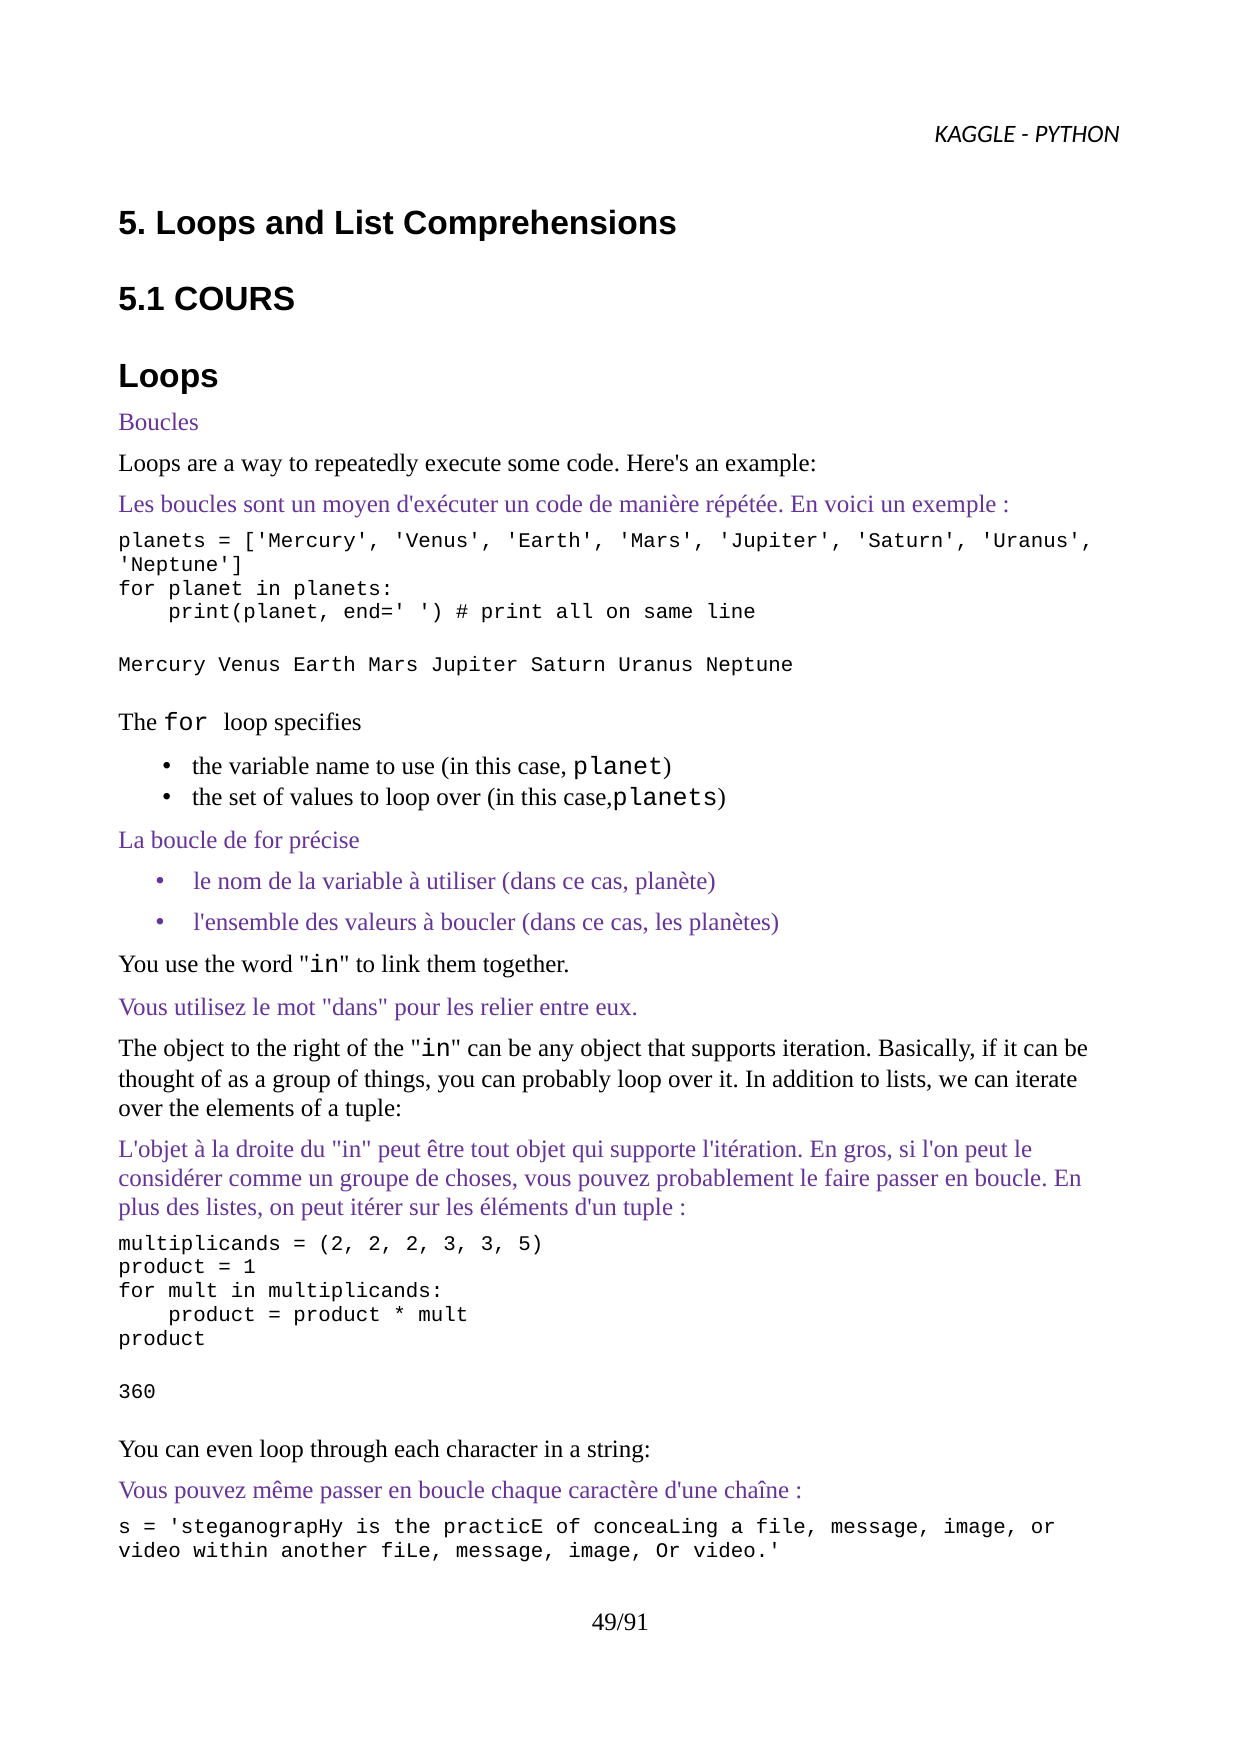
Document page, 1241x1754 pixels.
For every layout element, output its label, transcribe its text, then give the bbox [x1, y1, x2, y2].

text The for loop specifies [118, 707, 1122, 738]
text Boucles [118, 407, 1122, 435]
text for planet in planets: [118, 578, 1122, 601]
text L'objet à la droite du "in" peut être tout objet qui supporte l'itération. En gros, si l'on peut le considérer comme un groupe de choses, vous pouvez probablement le faire passer en boucle. En plus des listes, on peut itérer sur les éléments d'un tuple : [118, 1134, 1122, 1220]
list the set of values to loop over (in this case,planets) [162, 782, 1122, 812]
text Vous pouvez même passer en boucle chaque caractère d'une chaîne : [118, 1475, 1122, 1504]
subtitle 5. Loops and List Comprehensions [118, 203, 1122, 242]
text La boucle de for précise [118, 825, 1122, 854]
text print(planet, end=' ') # print all on same line [118, 601, 1122, 625]
text product = 1 [118, 1257, 1122, 1280]
text You can even loop through each character in a string: [118, 1434, 1122, 1462]
list the variable name to use (in this case, planet) [162, 751, 1122, 782]
text Les boucles sont un moyen d'exécuter un code de manière répétée. En voici un exemple : [118, 489, 1122, 518]
text Loops are a way to repeatedly execute some code. Here's an example: [118, 448, 1122, 477]
list l'ensemble des valeurs à boucler (dans ce cas, les planètes) [156, 907, 1122, 936]
text 360 [118, 1381, 1122, 1404]
text planets = ['Mercury', 'Venus', 'Earth', 'Mars', 'Jupiter', 'Saturn', 'Uranus', 'Neptune'] [118, 530, 1122, 578]
text Vous utilisez le mot "dans" pour les relier entre eux. [118, 992, 1122, 1021]
subtitle 5.1 COURS [118, 279, 1122, 318]
text product = product * mult [118, 1304, 1122, 1327]
text s = 'steganograpHy is the practicE of conceaLing a file, message, image, or video within another fiLe, message, image, Or video.' [118, 1516, 1122, 1563]
subtitle Loops [118, 355, 1122, 394]
text You use the word "in" to link them together. [118, 949, 1122, 979]
text The object to the right of the "in" can be any object that supports iteration. Basically, if it can be thought of as a group of things, you can probably loop over it. In addition to lists, we can iterate over the elements of a tuple: [118, 1033, 1122, 1122]
list le nom de la variable à utiliser (dans ce cas, planète) [156, 866, 1122, 895]
text product [118, 1327, 1122, 1351]
text Mercury Venus Earth Mars Jupiter Saturn Uranus Neptune [118, 654, 1122, 678]
text for mult in multiplicands: [118, 1280, 1122, 1304]
text multiplicands = (2, 2, 2, 3, 3, 5) [118, 1233, 1122, 1257]
